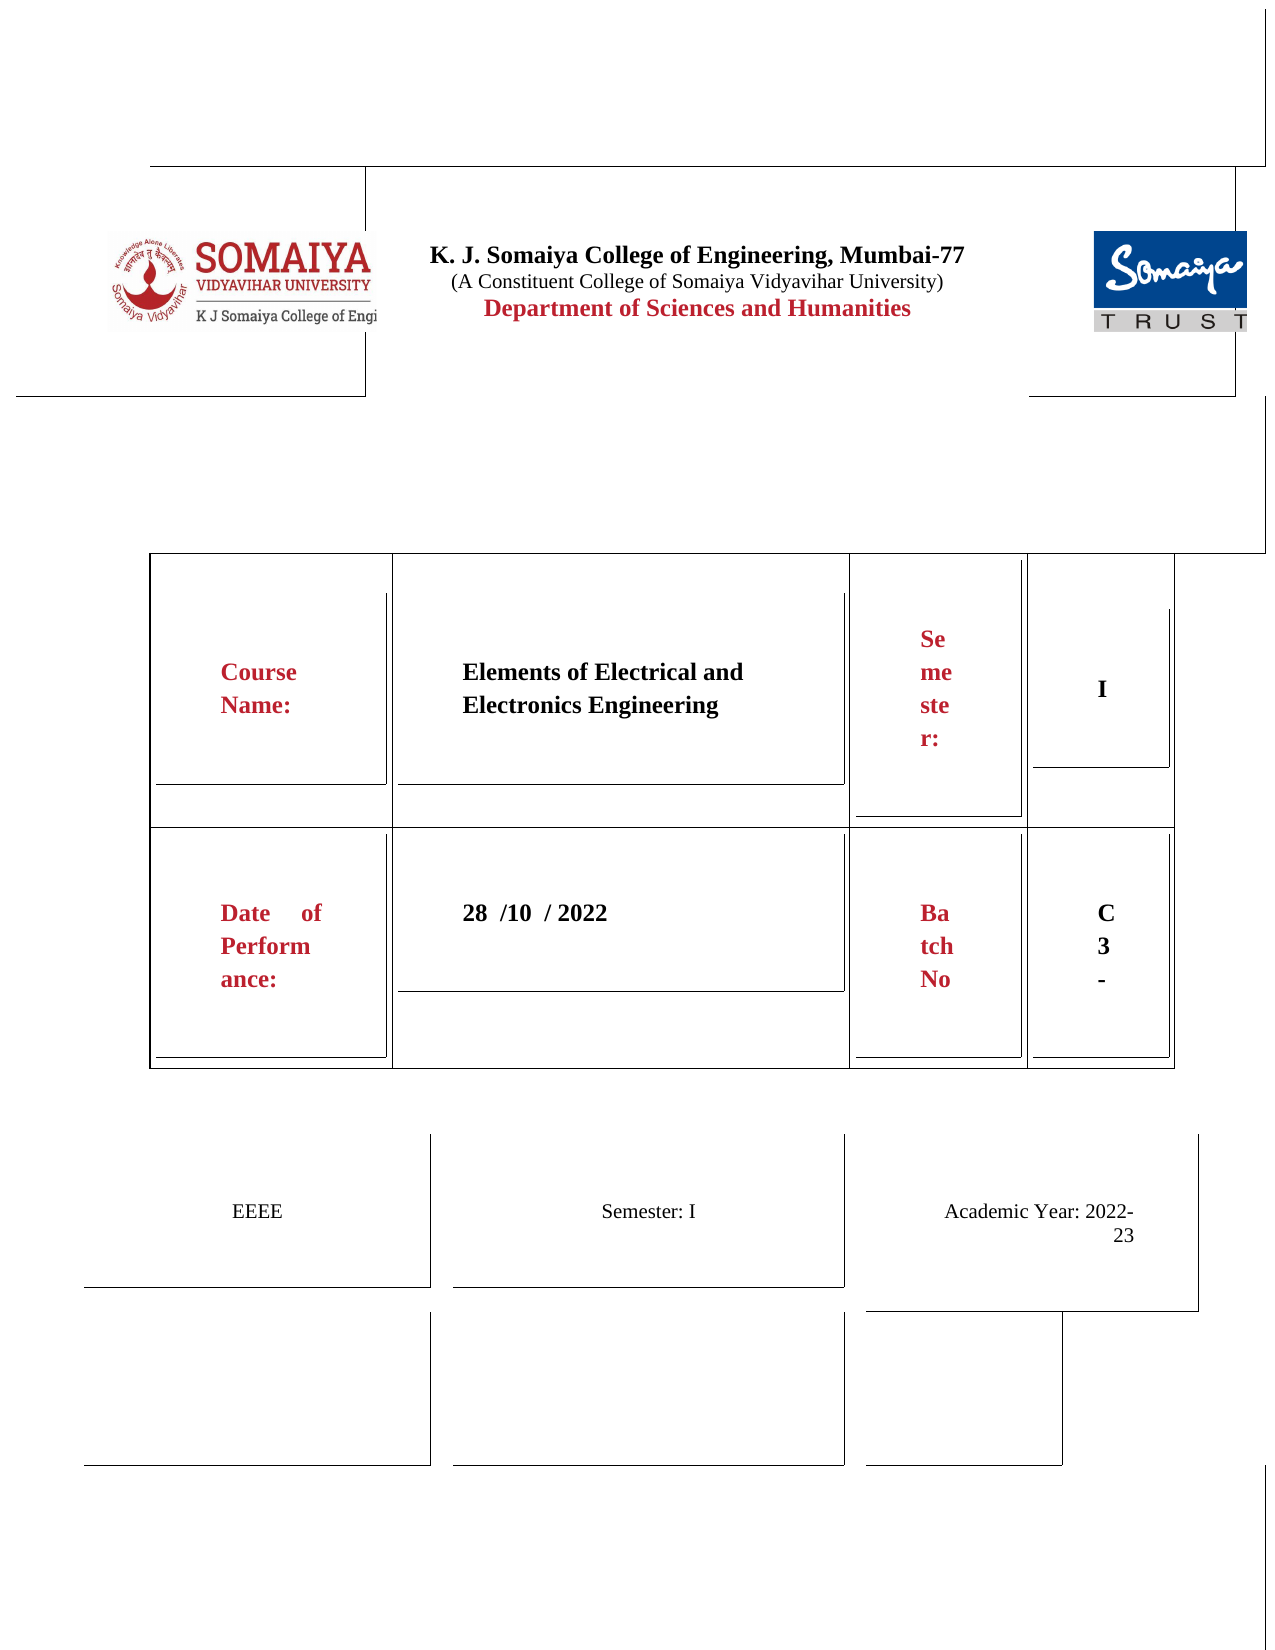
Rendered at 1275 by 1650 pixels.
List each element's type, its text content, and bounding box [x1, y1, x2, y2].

table_header Course Name: [151, 554, 392, 827]
table_cell Batch No [850, 828, 1027, 1067]
table_cell 28 /10 / 2022 [393, 828, 849, 1067]
table_cell Date of Performance: [151, 828, 392, 1067]
table_cell C3- [1028, 828, 1174, 1067]
table_header Semester: [850, 554, 1027, 827]
table_header I [1028, 554, 1174, 827]
table_header Elements of Electrical and Electronics Engineering [393, 554, 849, 827]
